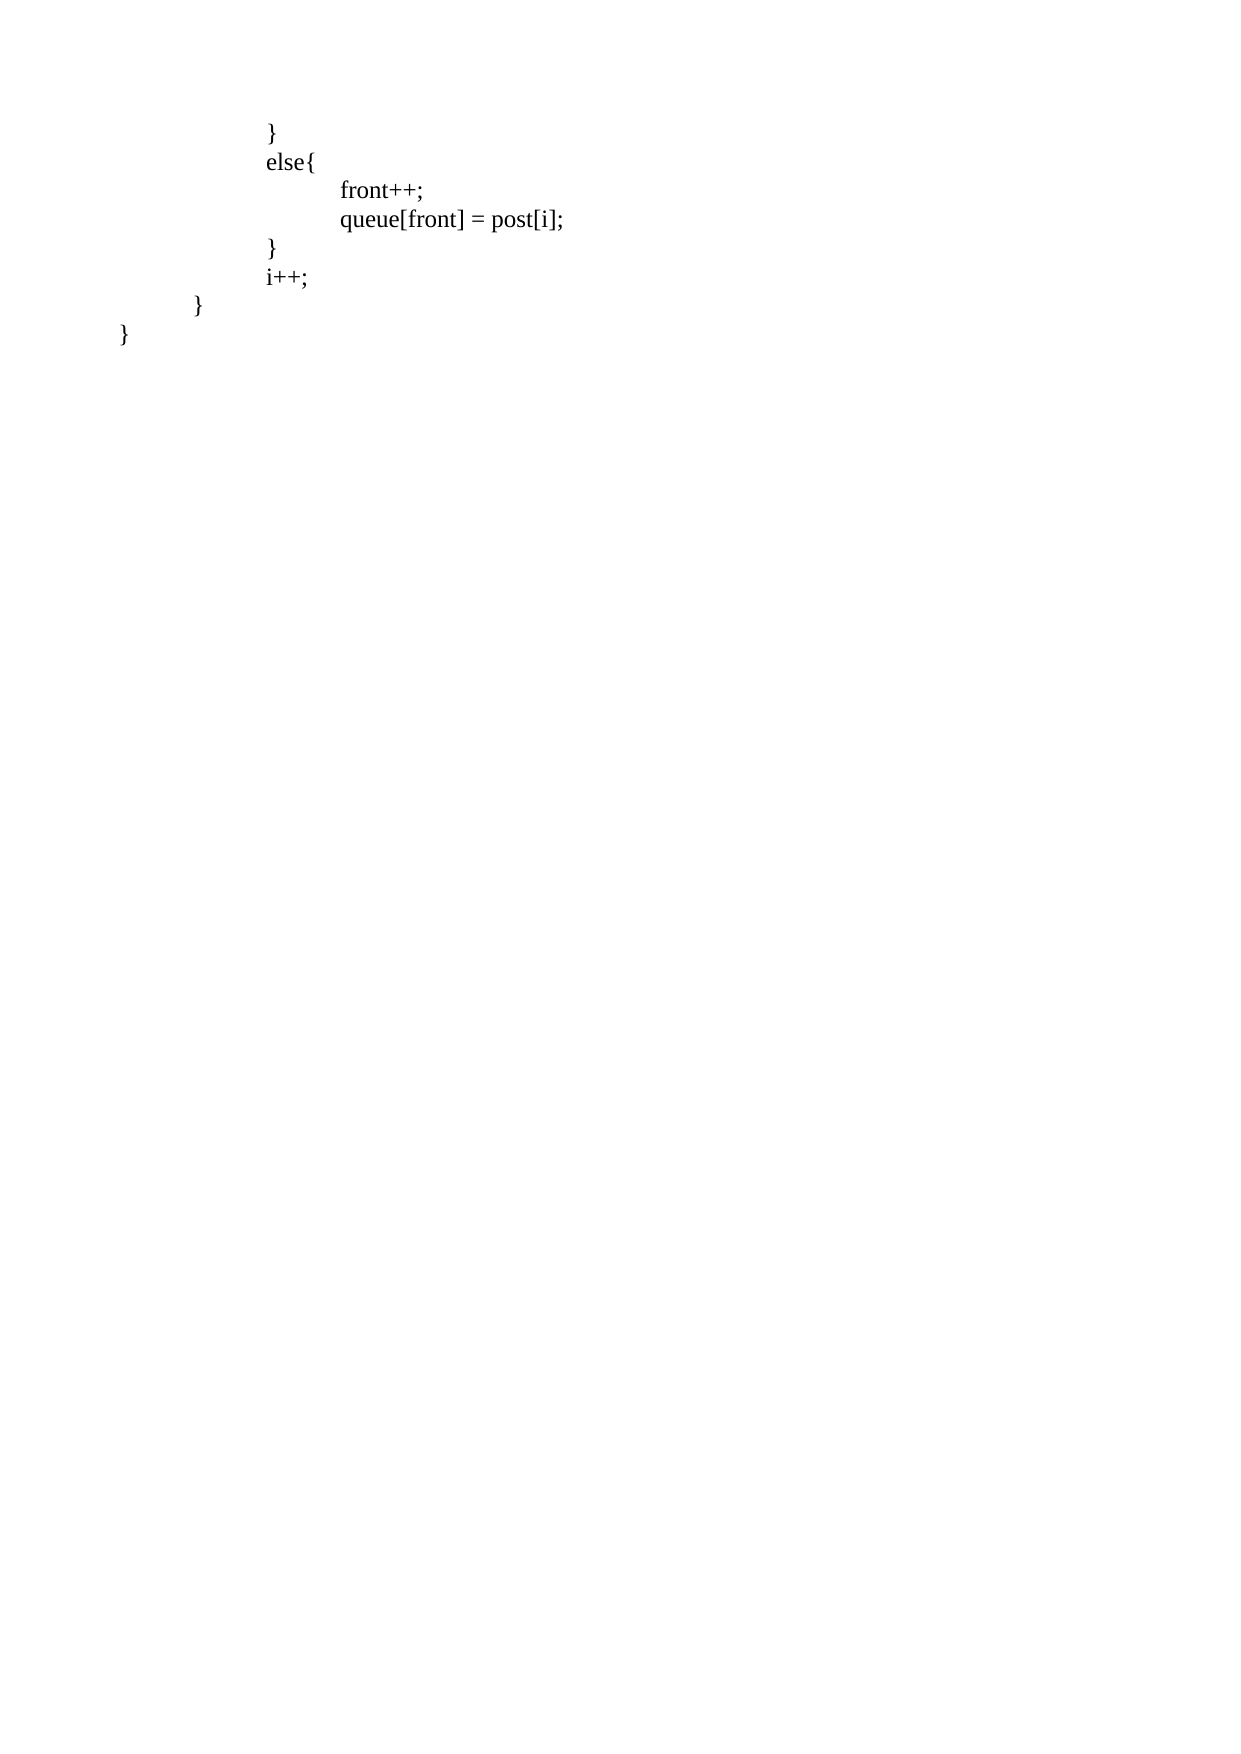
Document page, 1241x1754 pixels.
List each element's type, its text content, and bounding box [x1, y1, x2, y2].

text } [118, 118, 1122, 147]
text queue[front] = post[i]; [118, 204, 1122, 233]
text else{ [118, 147, 1122, 176]
text } [118, 319, 1122, 348]
text } [118, 291, 1122, 319]
text } [118, 233, 1122, 262]
text front++; [118, 176, 1122, 204]
text i++; [118, 262, 1122, 291]
